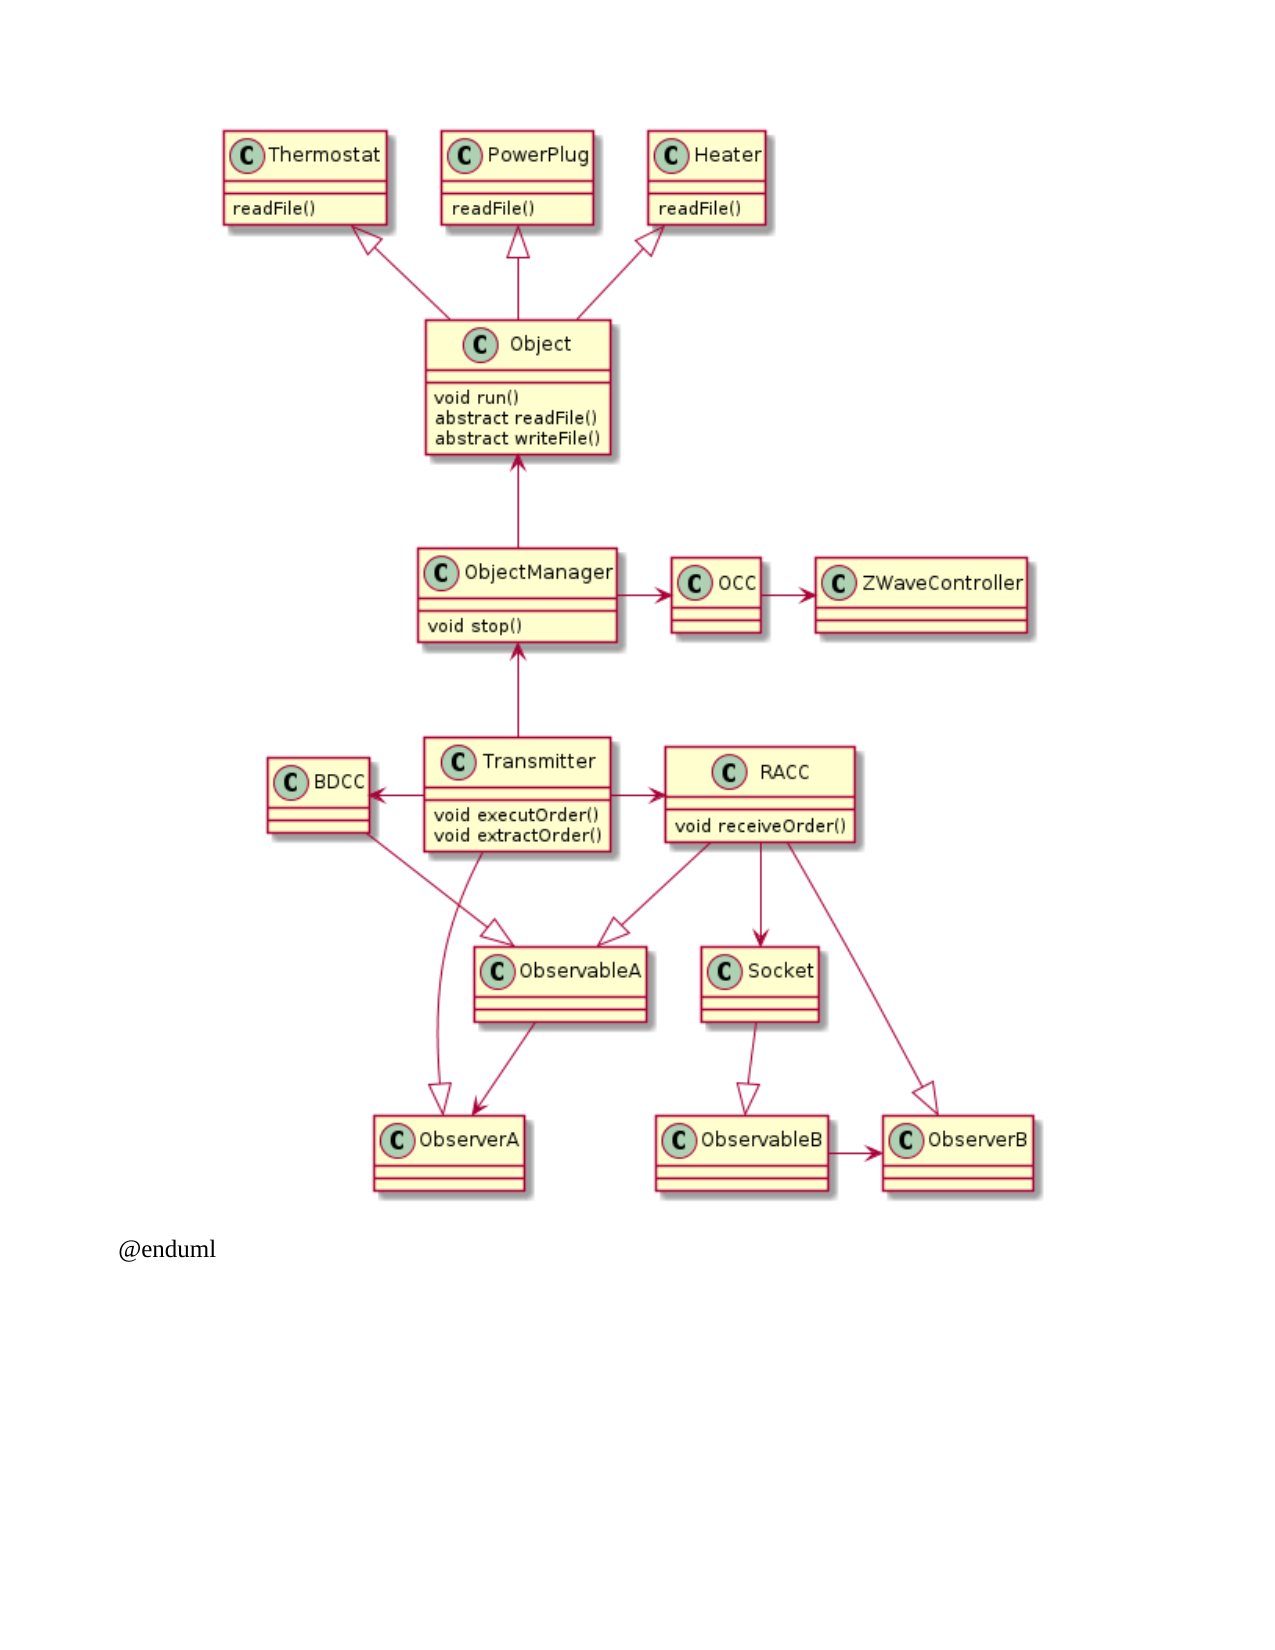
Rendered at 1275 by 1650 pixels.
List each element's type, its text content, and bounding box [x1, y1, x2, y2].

picture [215, 118, 1061, 1206]
text @enduml [118, 1234, 1157, 1263]
